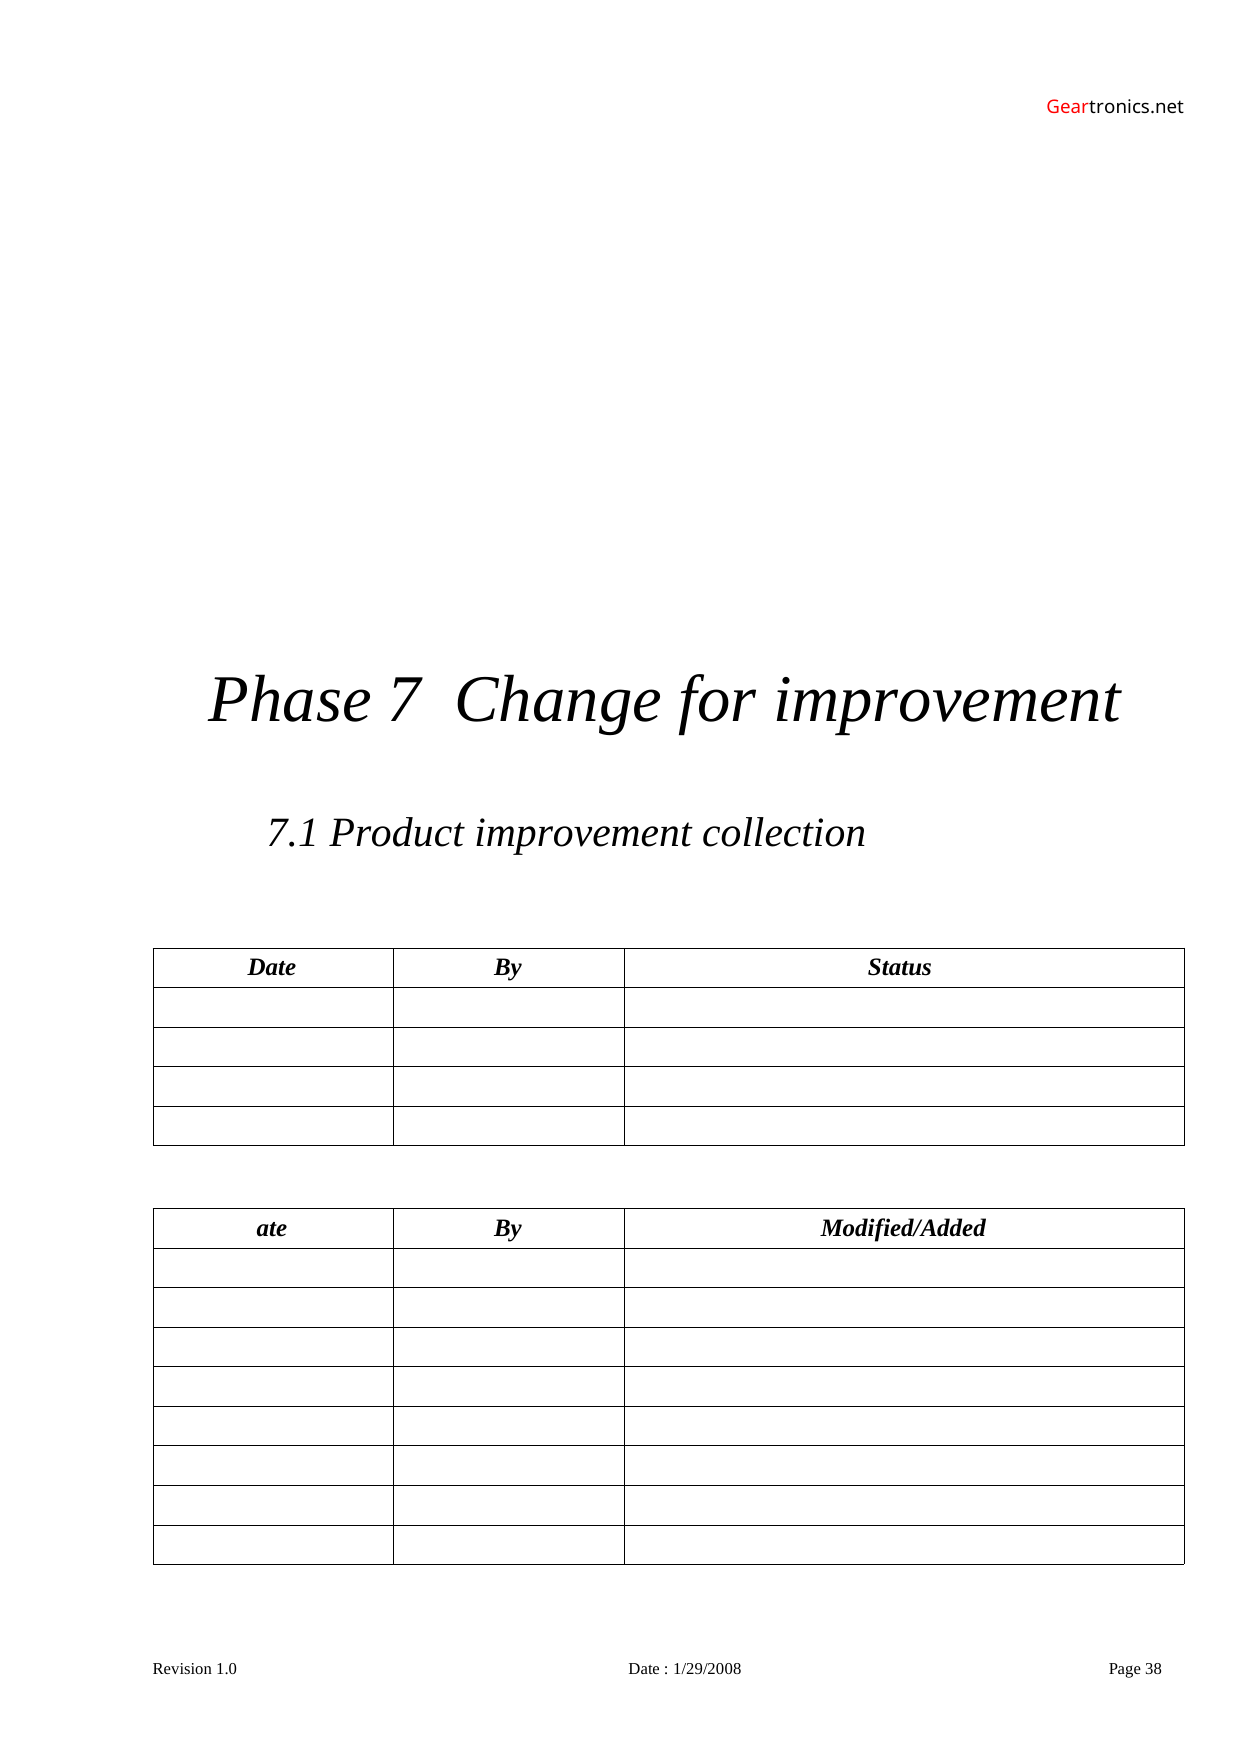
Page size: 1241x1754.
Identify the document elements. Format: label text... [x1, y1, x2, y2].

text Phase 7 Change for improvement [152, 661, 1184, 735]
table_cell [154, 1067, 393, 1106]
table_cell [154, 1526, 393, 1564]
table_header ate [154, 1209, 393, 1248]
table_cell [625, 1526, 1184, 1564]
table_cell [625, 988, 1184, 1027]
table_cell [154, 1486, 393, 1525]
table_cell [394, 1288, 624, 1327]
table_cell [625, 1367, 1184, 1406]
table_cell [625, 1486, 1184, 1525]
table_cell [625, 1446, 1184, 1485]
table_header Modified/Added [625, 1209, 1184, 1248]
table_cell [394, 1067, 624, 1106]
table_cell [625, 1288, 1184, 1327]
table_cell [154, 1107, 393, 1145]
table_cell [154, 1367, 393, 1406]
table_cell [394, 988, 624, 1027]
table_cell [394, 1028, 624, 1066]
table_cell [625, 1028, 1184, 1066]
table_cell [625, 1249, 1184, 1287]
table_cell [394, 1107, 624, 1145]
table_cell [394, 1407, 624, 1445]
table_header By [394, 949, 624, 987]
table_cell [154, 1407, 393, 1445]
table_header Date [154, 949, 393, 987]
table_cell [154, 1288, 393, 1327]
table_cell [154, 1446, 393, 1485]
table_cell [394, 1367, 624, 1406]
table_header By [394, 1209, 624, 1248]
table_cell [394, 1249, 624, 1287]
table_cell [625, 1407, 1184, 1445]
table_cell [154, 988, 393, 1027]
table_cell [394, 1446, 624, 1485]
table_cell [394, 1526, 624, 1564]
table_cell [625, 1328, 1184, 1366]
table_cell [625, 1067, 1184, 1106]
table_cell [154, 1328, 393, 1366]
table_cell [154, 1249, 393, 1287]
table_cell [394, 1328, 624, 1366]
table_cell [154, 1028, 393, 1066]
table_header Status [625, 949, 1184, 987]
table_cell [625, 1107, 1184, 1145]
table_cell [394, 1486, 624, 1525]
list 7.1 Product improvement collection [229, 809, 1184, 855]
